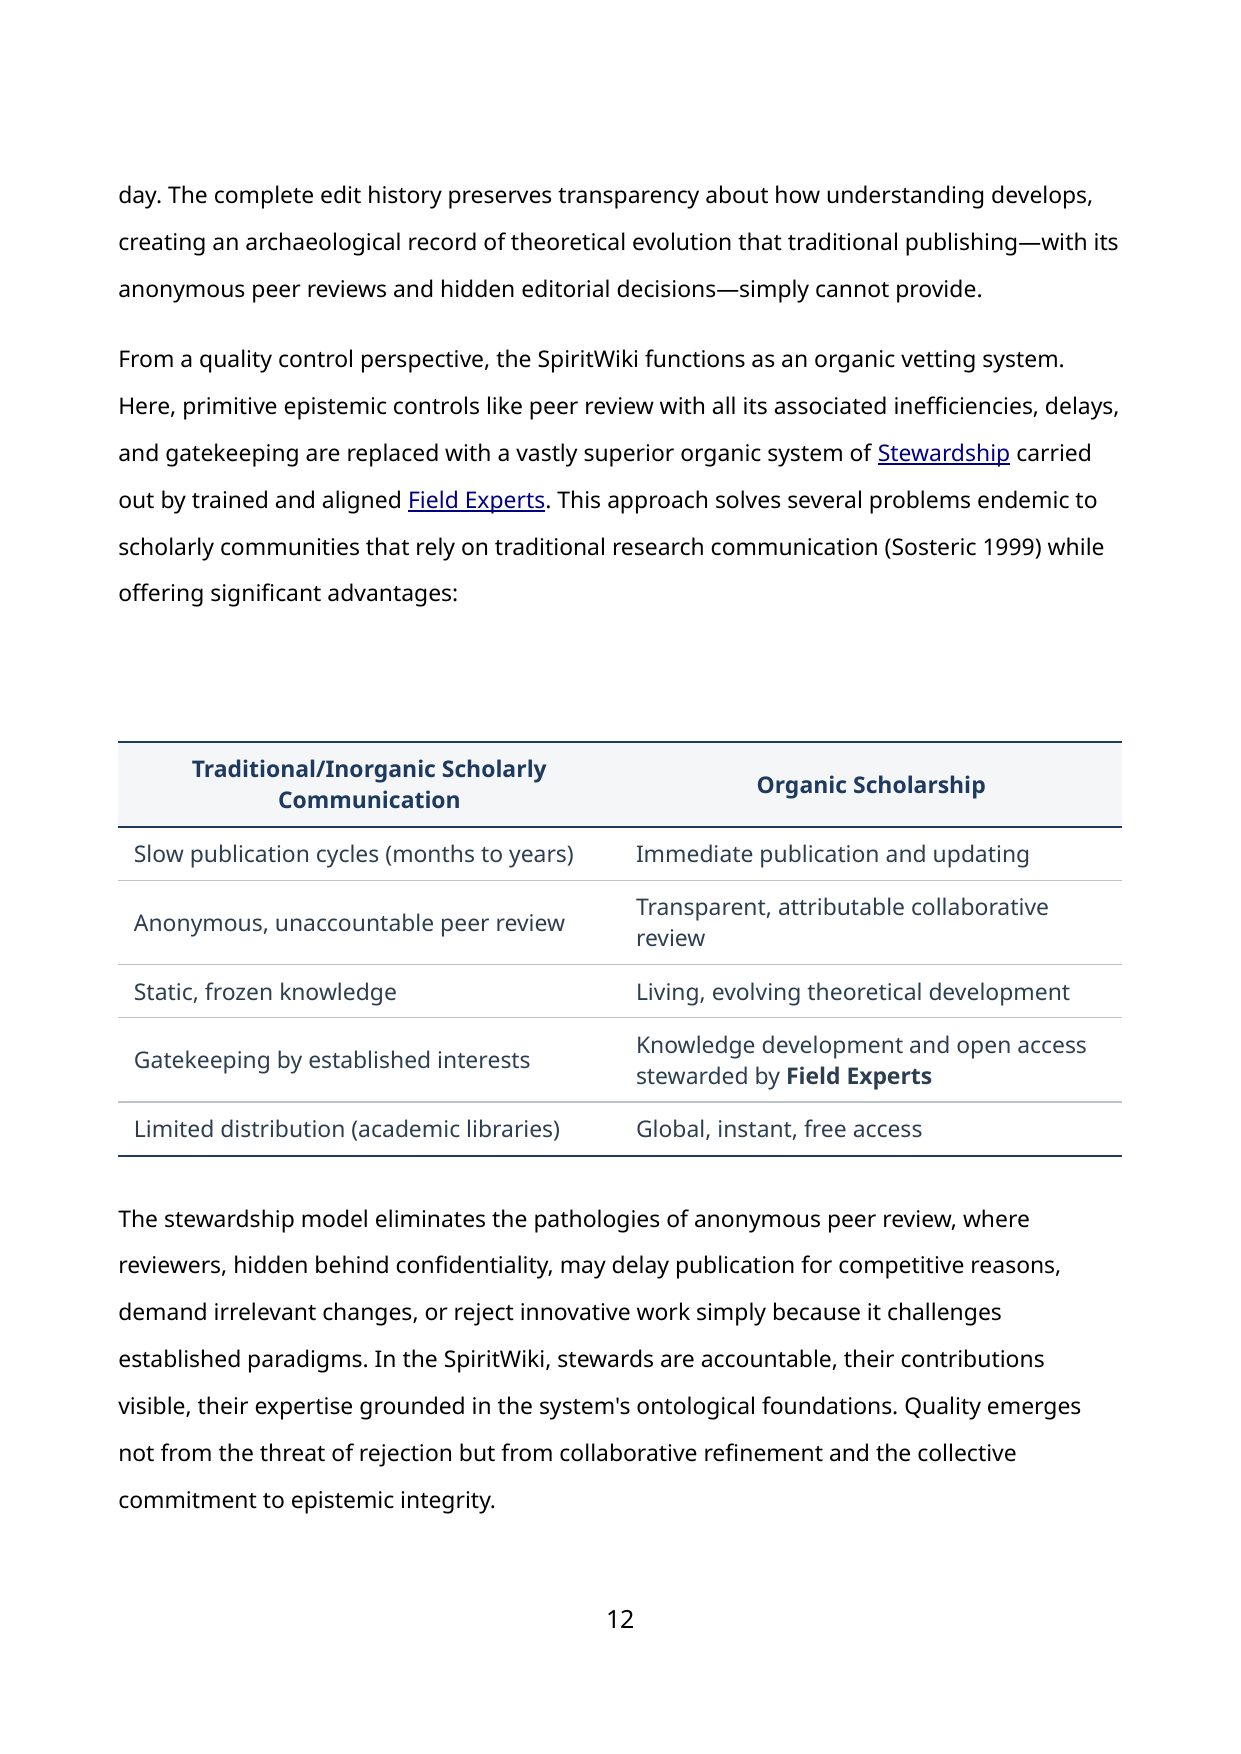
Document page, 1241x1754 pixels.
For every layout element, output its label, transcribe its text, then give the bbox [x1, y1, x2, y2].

table_cell Transparent, attributable collaborative review [620, 881, 1122, 964]
text From a quality control perspective, the SpiritWiki functions as an organic vetting system. Here, primitive epistemic controls like peer review with all its associated inefficiencies, delays, and gatekeeping are replaced with a vastly superior organic system of Stewardship carried out by trained and aligned Field Experts. This approach solves several problems endemic to scholarly communities that rely on traditional research communication (Sosteric 1999) while offering significant advantages: [118, 343, 1122, 609]
table_cell Gatekeeping by established interests [118, 1018, 620, 1101]
table_cell Knowledge development and open access stewarded by Field Experts [620, 1018, 1122, 1101]
table_header Organic Scholarship [620, 743, 1122, 826]
text day. The complete edit history preserves transparency about how understanding develops, creating an archaeological record of theoretical evolution that traditional publishing—with its anonymous peer reviews and hidden editorial decisions—simply cannot provide. [118, 179, 1122, 304]
table_cell Static, frozen knowledge [118, 965, 620, 1017]
table_cell Global, instant, free access [620, 1103, 1122, 1154]
table_cell Anonymous, unaccountable peer review [118, 881, 620, 964]
table_header Traditional/Inorganic Scholarly Communication [118, 743, 620, 826]
table_cell Slow publication cycles (months to years) [118, 828, 620, 879]
table_cell Living, evolving theoretical development [620, 965, 1122, 1017]
text The stewardship model eliminates the pathologies of anonymous peer review, where reviewers, hidden behind confidentiality, may delay publication for competitive reasons, demand irrelevant changes, or reject innovative work simply because it challenges established paradigms. In the SpiritWiki, stewards are accountable, their contributions visible, their expertise grounded in the system's ontological foundations. Quality emerges not from the threat of rejection but from collaborative refinement and the collective commitment to epistemic integrity. [118, 1202, 1122, 1515]
table_cell Limited distribution (academic libraries) [118, 1103, 620, 1154]
table_cell Immediate publication and updating [620, 828, 1122, 879]
